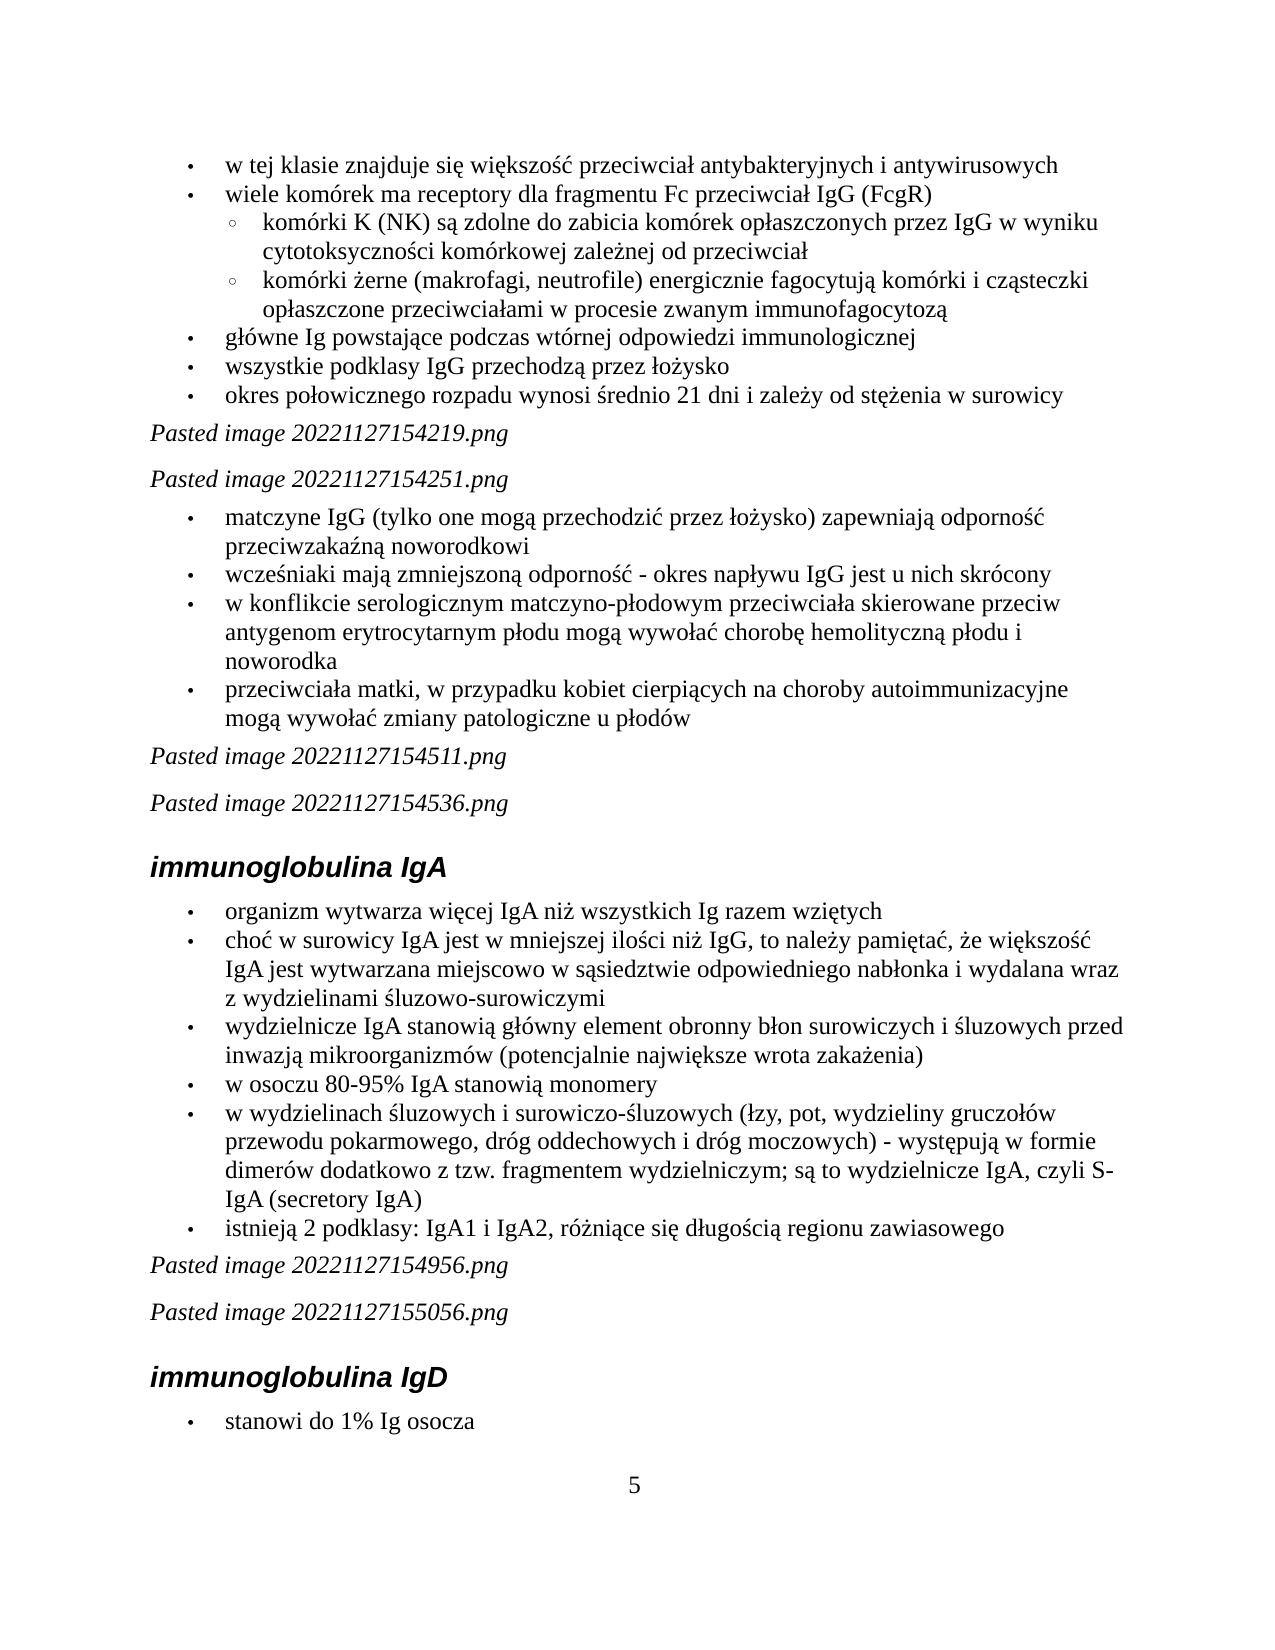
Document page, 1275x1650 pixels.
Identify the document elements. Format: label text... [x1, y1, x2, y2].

text Pasted image 20221127154251.png [150, 464, 1125, 493]
list okres połowicznego rozpadu wynosi średnio 21 dni i zależy od stężenia w surowicy [187, 380, 1125, 409]
list w wydzielinach śluzowych i surowiczo-śluzowych (łzy, pot, wydzieliny gruczołów przewodu pokarmowego, dróg oddechowych i dróg moczowych) - występują w formie dimerów dodatkowo z tzw. fragmentem wydzielniczym; są to wydzielnicze IgA, czyli S-IgA (secretory IgA) [187, 1098, 1125, 1213]
list wcześniaki mają zmniejszoną odporność - okres napływu IgG jest u nich skrócony [187, 559, 1125, 588]
subtitle immunoglobulina IgA [150, 850, 1125, 884]
text Pasted image 20221127155056.png [150, 1297, 1125, 1326]
list choć w surowicy IgA jest w mniejszej ilości niż IgG, to należy pamiętać, że większość IgA jest wytwarzana miejscowo w sąsiedztwie odpowiedniego nabłonka i wydalana wraz z wydzielinami śluzowo-surowiczymi [187, 925, 1125, 1011]
list organizm wytwarza więcej IgA niż wszystkich Ig razem wziętych [187, 896, 1125, 925]
text Pasted image 20221127154219.png [150, 418, 1125, 446]
text Pasted image 20221127154536.png [150, 788, 1125, 816]
text Pasted image 20221127154956.png [150, 1250, 1125, 1279]
list w osoczu 80-95% IgA stanowią monomery [187, 1069, 1125, 1098]
list przeciwciała matki, w przypadku kobiet cierpiących na choroby autoimmunizacyjne mogą wywołać zmiany patologiczne u płodów [187, 674, 1125, 732]
list matczyne IgG (tylko one mogą przechodzić przez łożysko) zapewniają odporność przeciwzakaźną noworodkowi [187, 502, 1125, 559]
list wydzielnicze IgA stanowią główny element obronny błon surowiczych i śluzowych przed inwazją mikroorganizmów (potencjalnie największe wrota zakażenia) [187, 1011, 1125, 1069]
list komórki K (NK) są zdolne do zabicia komórek opłaszczonych przez IgG w wyniku cytotoksyczności komórkowej zależnej od przeciwciał [225, 207, 1125, 265]
list stanowi do 1% Ig osocza [187, 1406, 1125, 1434]
text Pasted image 20221127154511.png [150, 741, 1125, 770]
list główne Ig powstające podczas wtórnej odpowiedzi immunologicznej [187, 322, 1125, 351]
list w tej klasie znajduje się większość przeciwciał antybakteryjnych i antywirusowych [187, 150, 1125, 179]
list komórki żerne (makrofagi, neutrofile) energicznie fagocytują komórki i cząsteczki opłaszczone przeciwciałami w procesie zwanym immunofagocytozą [225, 265, 1125, 322]
list istnieją 2 podklasy: IgA1 i IgA2, różniące się długością regionu zawiasowego [187, 1213, 1125, 1241]
list wiele komórek ma receptory dla fragmentu Fc przeciwciał IgG (FcgR) [187, 179, 1125, 207]
subtitle immunoglobulina IgD [150, 1360, 1125, 1393]
list wszystkie podklasy IgG przechodzą przez łożysko [187, 351, 1125, 380]
list w konflikcie serologicznym matczyno-płodowym przeciwciała skierowane przeciw antygenom erytrocytarnym płodu mogą wywołać chorobę hemolityczną płodu i noworodka [187, 588, 1125, 674]
